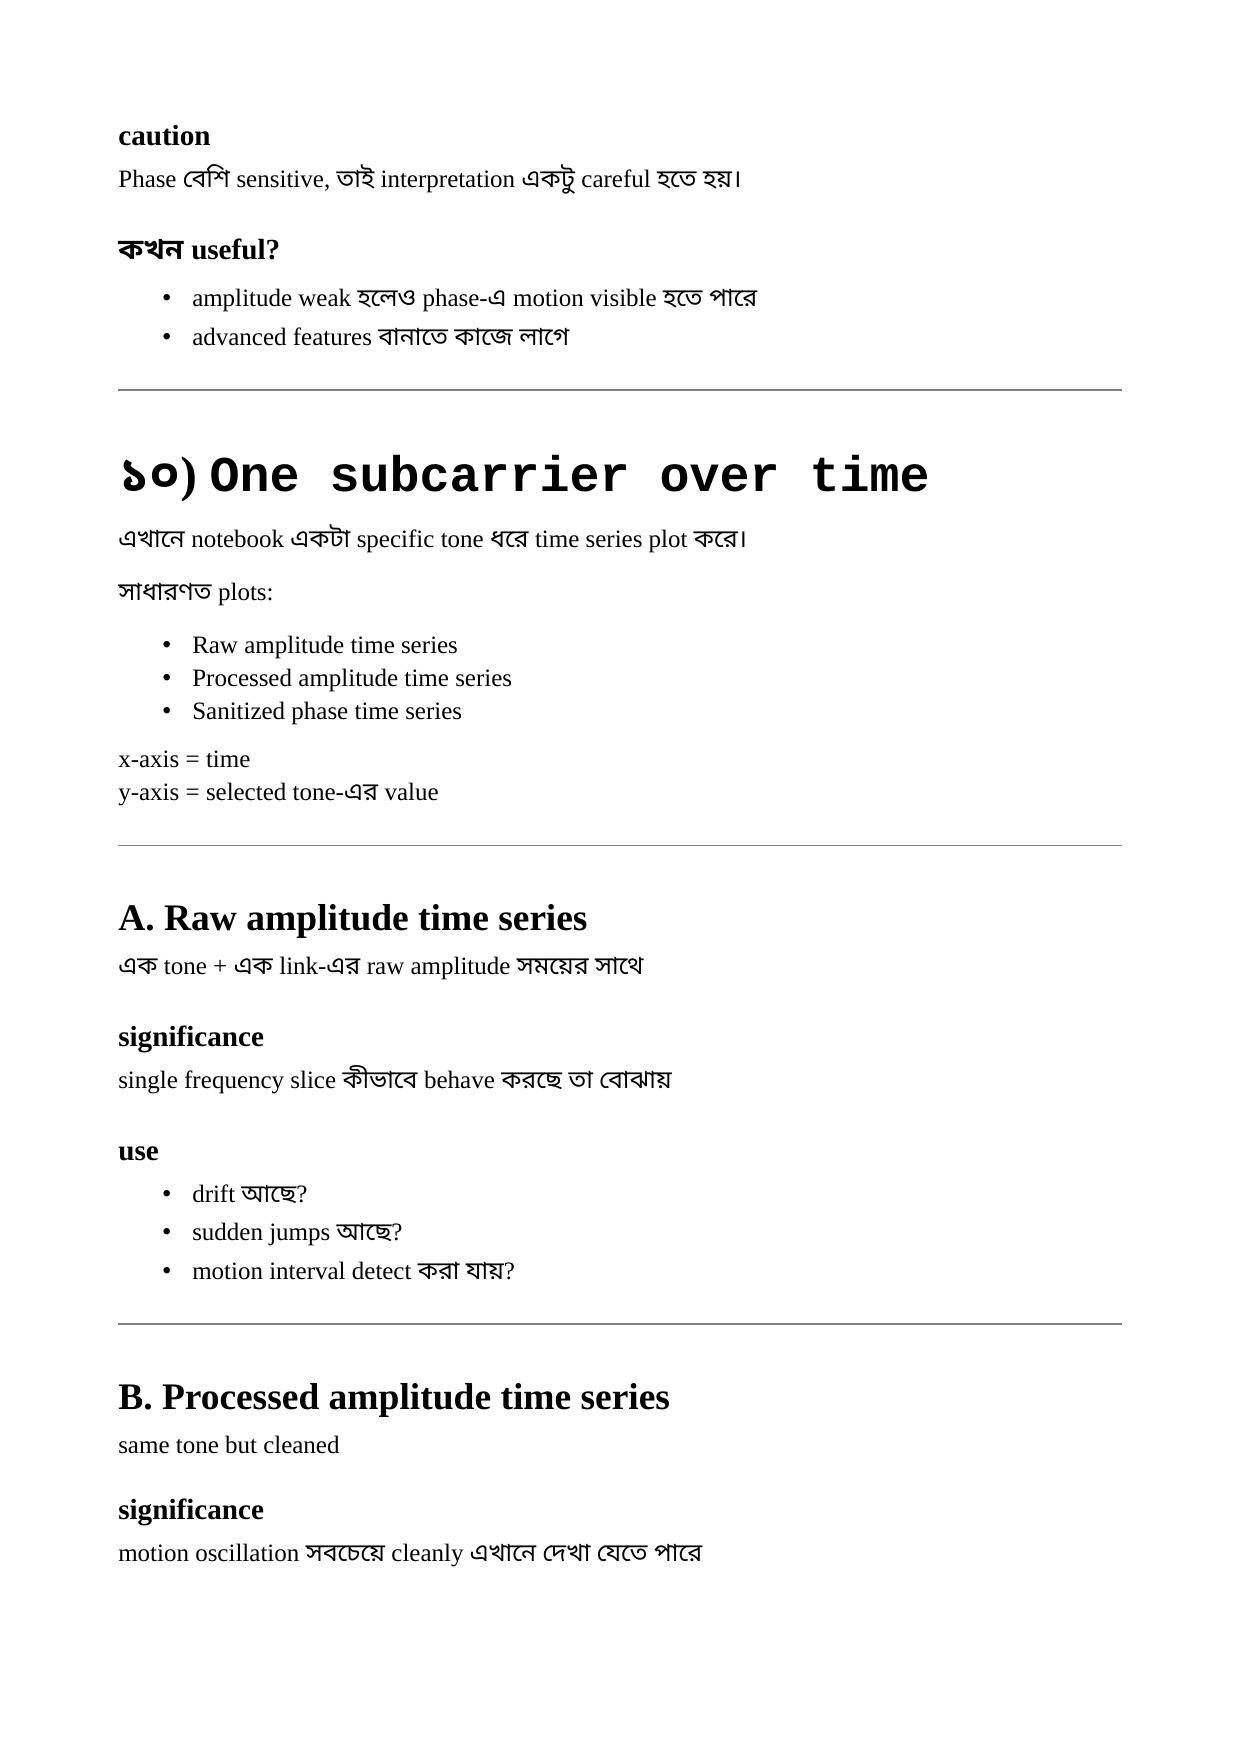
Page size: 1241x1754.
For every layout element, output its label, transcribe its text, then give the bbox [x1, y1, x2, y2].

list amplitude weak হলেও phase-এ motion visible হতে পারে [162, 283, 1122, 317]
list sudden jumps আছে? [162, 1217, 1122, 1251]
text x-axis = time y-axis = selected tone-এর value [118, 744, 1122, 811]
subtitle significance [118, 1019, 1122, 1053]
text Phase বেশি sensitive, তাই interpretation একটু careful হতে হয়। [118, 164, 1122, 198]
subtitle ১০) One subcarrier over time [118, 444, 1122, 512]
text সাধারণত plots: [118, 577, 1122, 611]
subtitle significance [118, 1492, 1122, 1526]
text single frequency slice কীভাবে behave করছে তা বোঝায় [118, 1065, 1122, 1099]
list Sanitized phase time series [162, 696, 1122, 725]
subtitle use [118, 1133, 1122, 1166]
list Raw amplitude time series [162, 630, 1122, 659]
list Processed amplitude time series [162, 663, 1122, 692]
text এক tone + এক link-এর raw amplitude সময়ের সাথে [118, 951, 1122, 985]
subtitle A. Raw amplitude time series [118, 896, 1122, 939]
subtitle কখন useful? [118, 232, 1122, 271]
text motion oscillation সবচেয়ে cleanly এখানে দেখা যেতে পারে [118, 1538, 1122, 1572]
list drift আছে? [162, 1179, 1122, 1212]
list motion interval detect করা যায়? [162, 1256, 1122, 1289]
text এখানে notebook একটা specific tone ধরে time series plot করে। [118, 524, 1122, 558]
text same tone but cleaned [118, 1430, 1122, 1458]
list advanced features বানাতে কাজে লাগে [162, 322, 1122, 356]
subtitle B. Processed amplitude time series [118, 1374, 1122, 1417]
subtitle caution [118, 118, 1122, 152]
